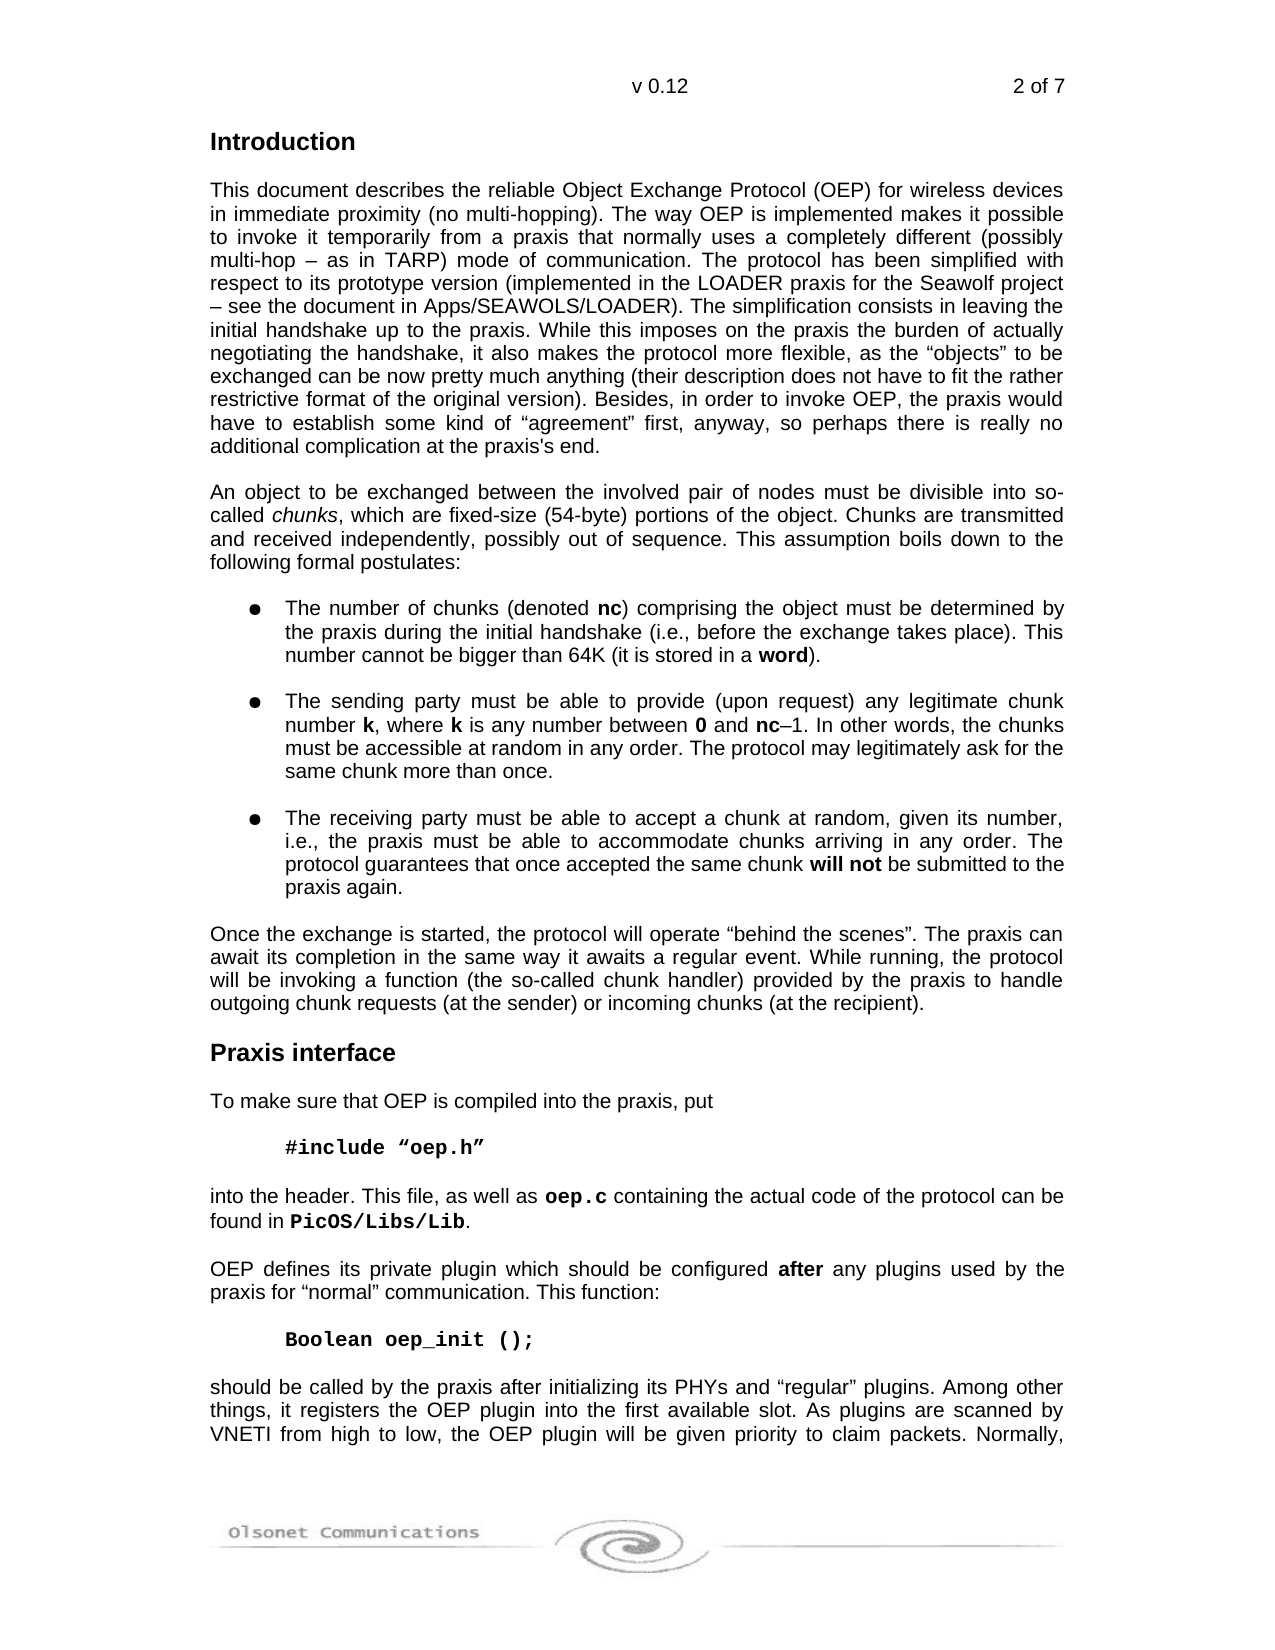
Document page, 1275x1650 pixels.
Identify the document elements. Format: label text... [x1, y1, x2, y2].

text into the header. This file, as well as oep.c containing the actual code of the protocol can be found in PicOS/Libs/Lib. [210, 1184, 1065, 1234]
text Boolean oep_init (); [210, 1327, 1065, 1352]
list The number of chunks (denoted nc) comprising the object must be determined by the praxis during the initial handshake (i.e., before the exchange takes place). This number cannot be bigger than 64K (it is stored in a word). [247, 597, 1065, 667]
list The sending party must be able to provide (upon request) any legitimate chunk number k, where k is any number between 0 and nc–1. In other words, the chunks must be accessible at random in any order. The protocol may legitimately ask for the same chunk more than once. [247, 690, 1065, 783]
text An object to be exchanged between the involved pair of nodes must be divisible into so-called chunks, which are fixed-size (54-byte) portions of the object. Chunks are transmitted and received independently, possibly out of sequence. This assumption boils down to the following formal postulates: [210, 481, 1065, 574]
text This document describes the reliable Object Exchange Protocol (OEP) for wireless devices in immediate proximity (no multi-hopping). The way OEP is implemented makes it possible to invoke it temporarily from a praxis that normally uses a completely different (possibly multi-hop – as in TARP) mode of communication. The protocol has been simplified with respect to its prototype version (implemented in the LOADER praxis for the Seawolf project – see the document in Apps/SEAWOLS/LOADER). The simplification consists in leaving the initial handshake up to the praxis. While this imposes on the praxis the burden of actually negotiating the handshake, it also makes the protocol more flexible, as the “objects” to be exchanged can be now pretty much anything (their description does not have to fit the rather restrictive format of the original version). Besides, in order to invoke OEP, the praxis would have to establish some kind of “agreement” first, anyway, so perhaps there is really no additional complication at the praxis's end. [210, 179, 1065, 458]
picture [210, 1504, 1065, 1596]
text #include “oep.h” [210, 1136, 1065, 1161]
list The receiving party must be able to accept a chunk at random, given its number, i.e., the praxis must be able to accommodate chunks arriving in any order. The protocol guarantees that once accepted the same chunk will not be submitted to the praxis again. [247, 806, 1065, 899]
text should be called by the praxis after initializing its PHYs and “regular” plugins. Among other things, it registers the OEP plugin into the first available slot. As plugins are scanned by VNETI from high to low, the OEP plugin will be given priority to claim packets. Normally, [210, 1376, 1065, 1445]
subtitle Praxis interface [210, 1038, 1065, 1066]
text To make sure that OEP is compiled into the praxis, put [210, 1089, 1065, 1113]
text OEP defines its private plugin which should be configured after any plugins used by the praxis for “normal” communication. This function: [210, 1258, 1065, 1304]
subtitle Introduction [210, 128, 1065, 156]
text Once the exchange is started, the protocol will operate “behind the scenes”. The praxis can await its completion in the same way it awaits a regular event. While running, the protocol will be invoking a function (the so-called chunk handler) provided by the praxis to handle outgoing chunk requests (at the sender) or incoming chunks (at the recipient). [210, 922, 1065, 1015]
